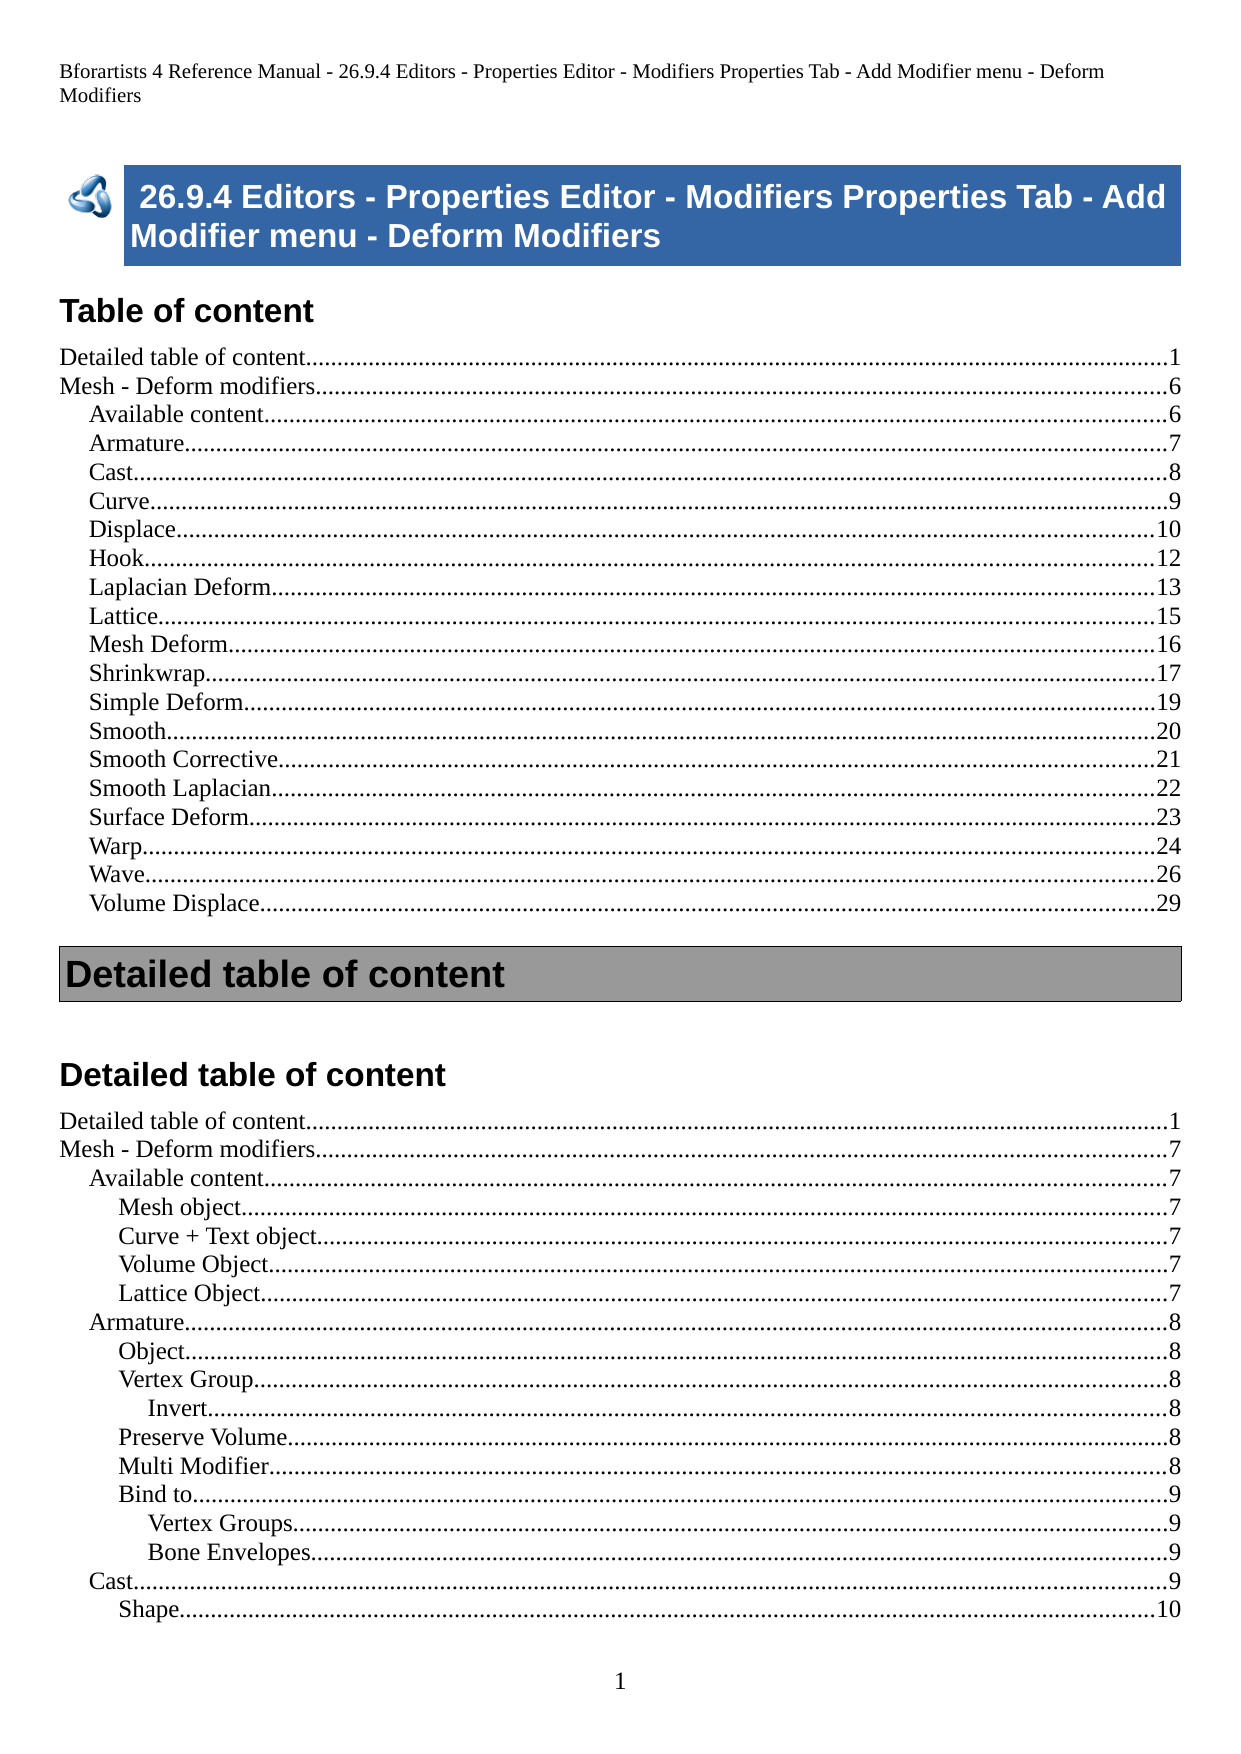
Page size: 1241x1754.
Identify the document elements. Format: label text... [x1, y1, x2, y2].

text Vertex Groups 9 [147, 1508, 1181, 1537]
text Mesh Deform 16 [88, 629, 1181, 658]
subtitle Detailed table of content [59, 1055, 1181, 1093]
text Hook 12 [88, 543, 1181, 572]
text Bind to 9 [118, 1479, 1181, 1508]
text Preserve Volume 8 [118, 1422, 1181, 1451]
text Surface Deform 23 [88, 802, 1181, 831]
table_header 26.9.4 Editors - Properties Editor - Modifiers Properties Tab - Add Modifier menu - Deform Modifiers [124, 165, 1181, 266]
text Mesh - Deform modifiers 6 [59, 371, 1181, 399]
text Smooth Corrective 21 [88, 744, 1181, 773]
text Vertex Group 8 [118, 1364, 1181, 1393]
text Smooth 20 [88, 716, 1181, 744]
text Lattice Object 7 [118, 1278, 1181, 1307]
text Smooth Laplacian 22 [88, 773, 1181, 802]
text Laplacian Deform 13 [88, 572, 1181, 601]
table_header Detailed table of content [60, 947, 1181, 1001]
text Armature 8 [88, 1307, 1181, 1336]
text Displace 10 [88, 514, 1181, 543]
text Mesh object 7 [118, 1192, 1181, 1221]
text Shape 10 [118, 1594, 1181, 1623]
text Simple Deform 19 [88, 687, 1181, 716]
text Volume Displace 29 [88, 888, 1181, 917]
text Shrinkwrap 17 [88, 658, 1181, 687]
subtitle Table of content [59, 291, 1181, 329]
text Invert 8 [147, 1393, 1181, 1422]
picture [65, 171, 114, 221]
text Lattice 15 [88, 601, 1181, 629]
text Available content 7 [88, 1163, 1181, 1192]
text Object 8 [118, 1336, 1181, 1364]
text Curve 9 [88, 486, 1181, 514]
text Mesh - Deform modifiers 7 [59, 1134, 1181, 1163]
text Wave 26 [88, 859, 1181, 888]
text Cast 8 [88, 457, 1181, 486]
text Armature 7 [88, 428, 1181, 457]
text Detailed table of content 1 [59, 1106, 1181, 1134]
table_header [59, 165, 124, 266]
text Detailed table of content 1 [59, 342, 1181, 371]
text Warp 24 [88, 831, 1181, 859]
text Available content 6 [88, 399, 1181, 428]
text Volume Object 7 [118, 1249, 1181, 1278]
text Bone Envelopes 9 [147, 1537, 1181, 1566]
text Multi Modifier 8 [118, 1451, 1181, 1479]
text Cast 9 [88, 1566, 1181, 1594]
text Curve + Text object 7 [118, 1221, 1181, 1249]
